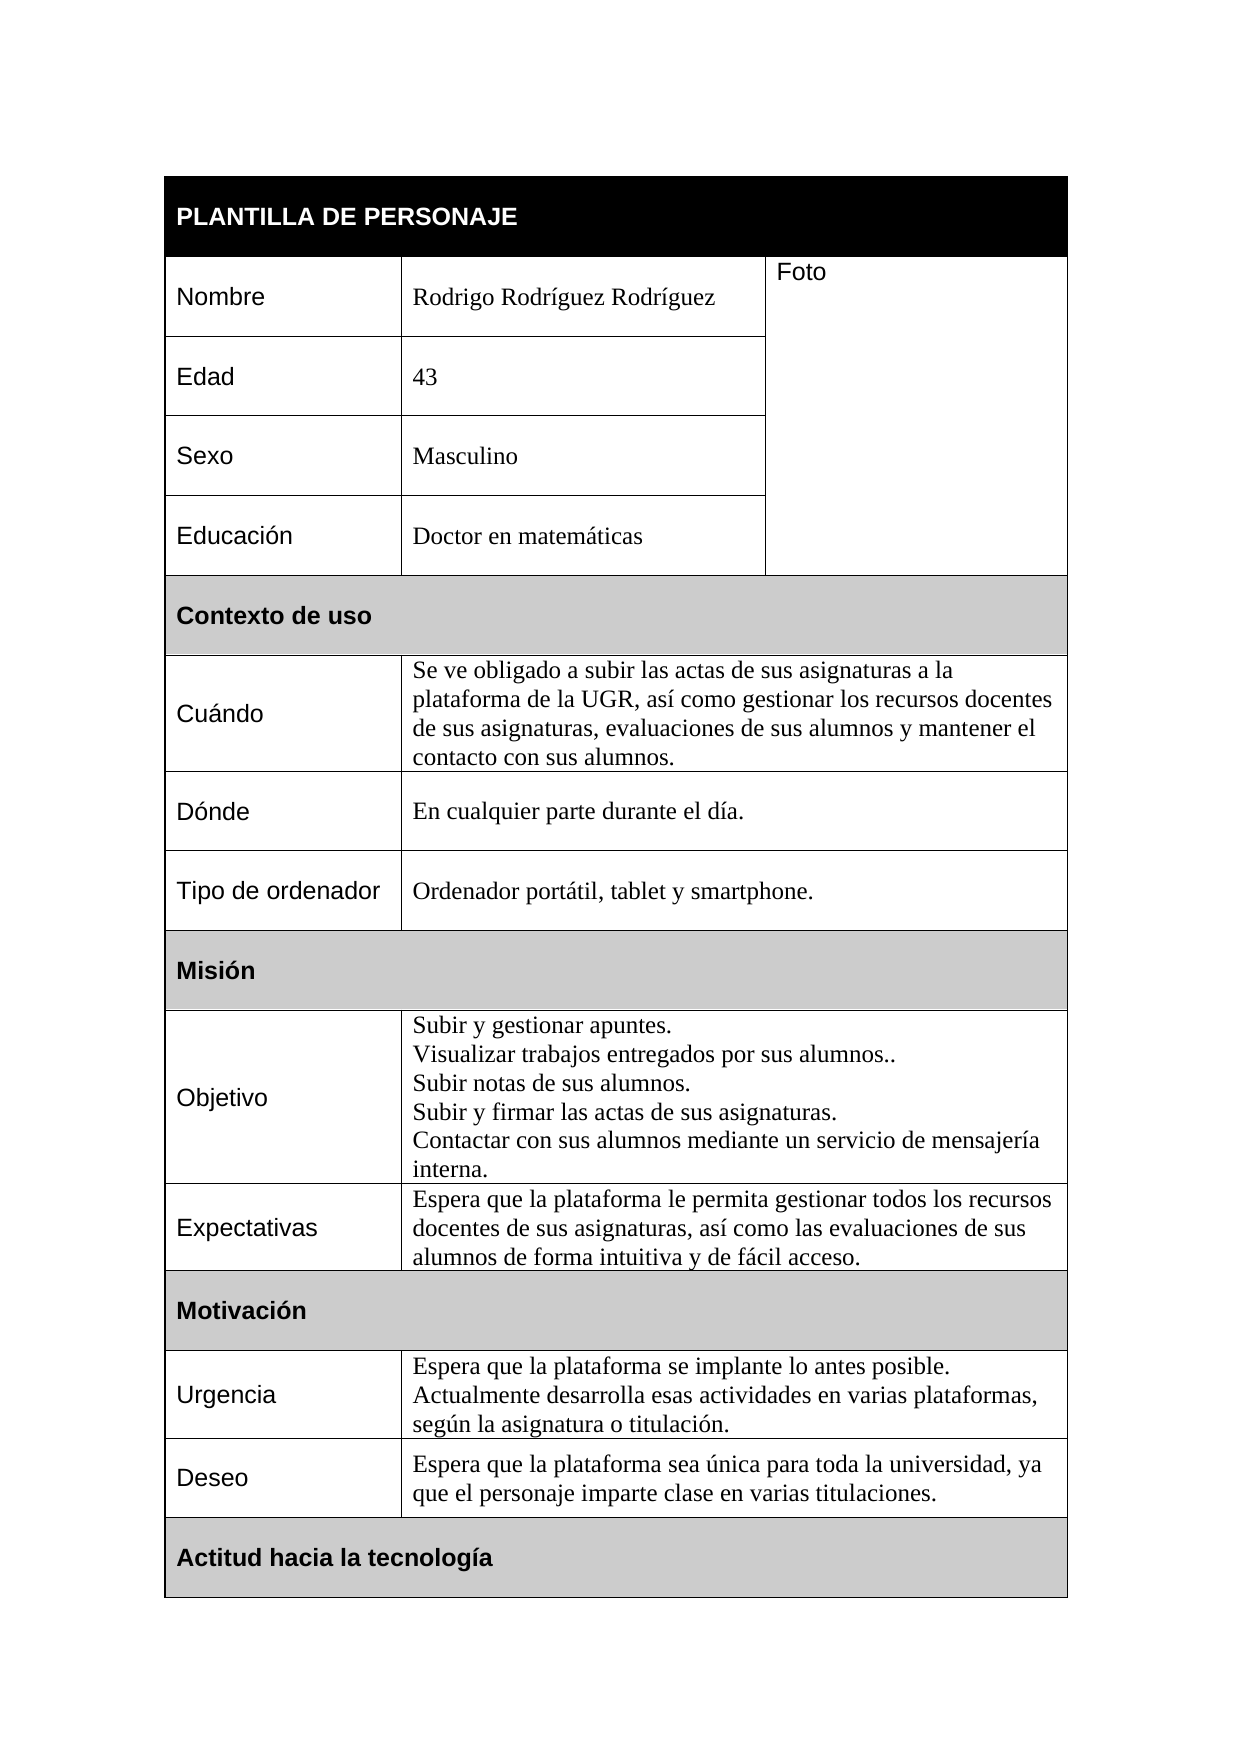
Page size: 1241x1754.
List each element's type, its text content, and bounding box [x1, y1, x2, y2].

table_header PLANTILLA DE PERSONAJE [166, 178, 1067, 256]
table_cell Nombre [166, 257, 401, 336]
table_cell 43 [402, 337, 765, 415]
table_cell Deseo [166, 1439, 401, 1517]
table_cell Doctor en matemáticas [402, 496, 765, 575]
table_cell Espera que la plataforma se implante lo antes posible. Actualmente desarrolla esas actividades en varias plataformas, según la asignatura o titulación. [402, 1351, 1067, 1437]
table_cell Foto [766, 257, 1067, 575]
table_cell Dónde [166, 772, 401, 850]
table_cell En cualquier parte durante el día. [402, 772, 1067, 850]
table_cell Expectativas [166, 1184, 401, 1270]
table_cell Edad [166, 337, 401, 415]
table_cell Se ve obligado a subir las actas de sus asignaturas a la plataforma de la UGR, así como gestionar los recursos docentes de sus asignaturas, evaluaciones de sus alumnos y mantener el contacto con sus alumnos. [402, 656, 1067, 771]
table_cell Actitud hacia la tecnología [166, 1518, 1067, 1597]
table_cell Espera que la plataforma le permita gestionar todos los recursos docentes de sus asignaturas, así como las evaluaciones de sus alumnos de forma intuitiva y de fácil acceso. [402, 1184, 1067, 1270]
table_cell Espera que la plataforma sea única para toda la universidad, ya que el personaje imparte clase en varias titulaciones. [402, 1439, 1067, 1517]
table_cell Cuándo [166, 656, 401, 771]
table_cell Sexo [166, 416, 401, 495]
table_cell Urgencia [166, 1351, 401, 1437]
table_cell Tipo de ordenador [166, 851, 401, 930]
table_cell Motivación [166, 1271, 1067, 1350]
table_cell Educación [166, 496, 401, 575]
table_cell Misión [166, 931, 1067, 1009]
table_cell Objetivo [166, 1011, 401, 1183]
table_cell Ordenador portátil, tablet y smartphone. [402, 851, 1067, 930]
table_cell Rodrigo Rodríguez Rodríguez [402, 257, 765, 336]
table_cell Subir y gestionar apuntes. Visualizar trabajos entregados por sus alumnos.. Subir notas de sus alumnos. Subir y firmar las actas de sus asignaturas. Contactar con sus alumnos mediante un servicio de mensajería interna. [402, 1011, 1067, 1183]
table_cell Contexto de uso [166, 576, 1067, 654]
table_cell Masculino [402, 416, 765, 495]
